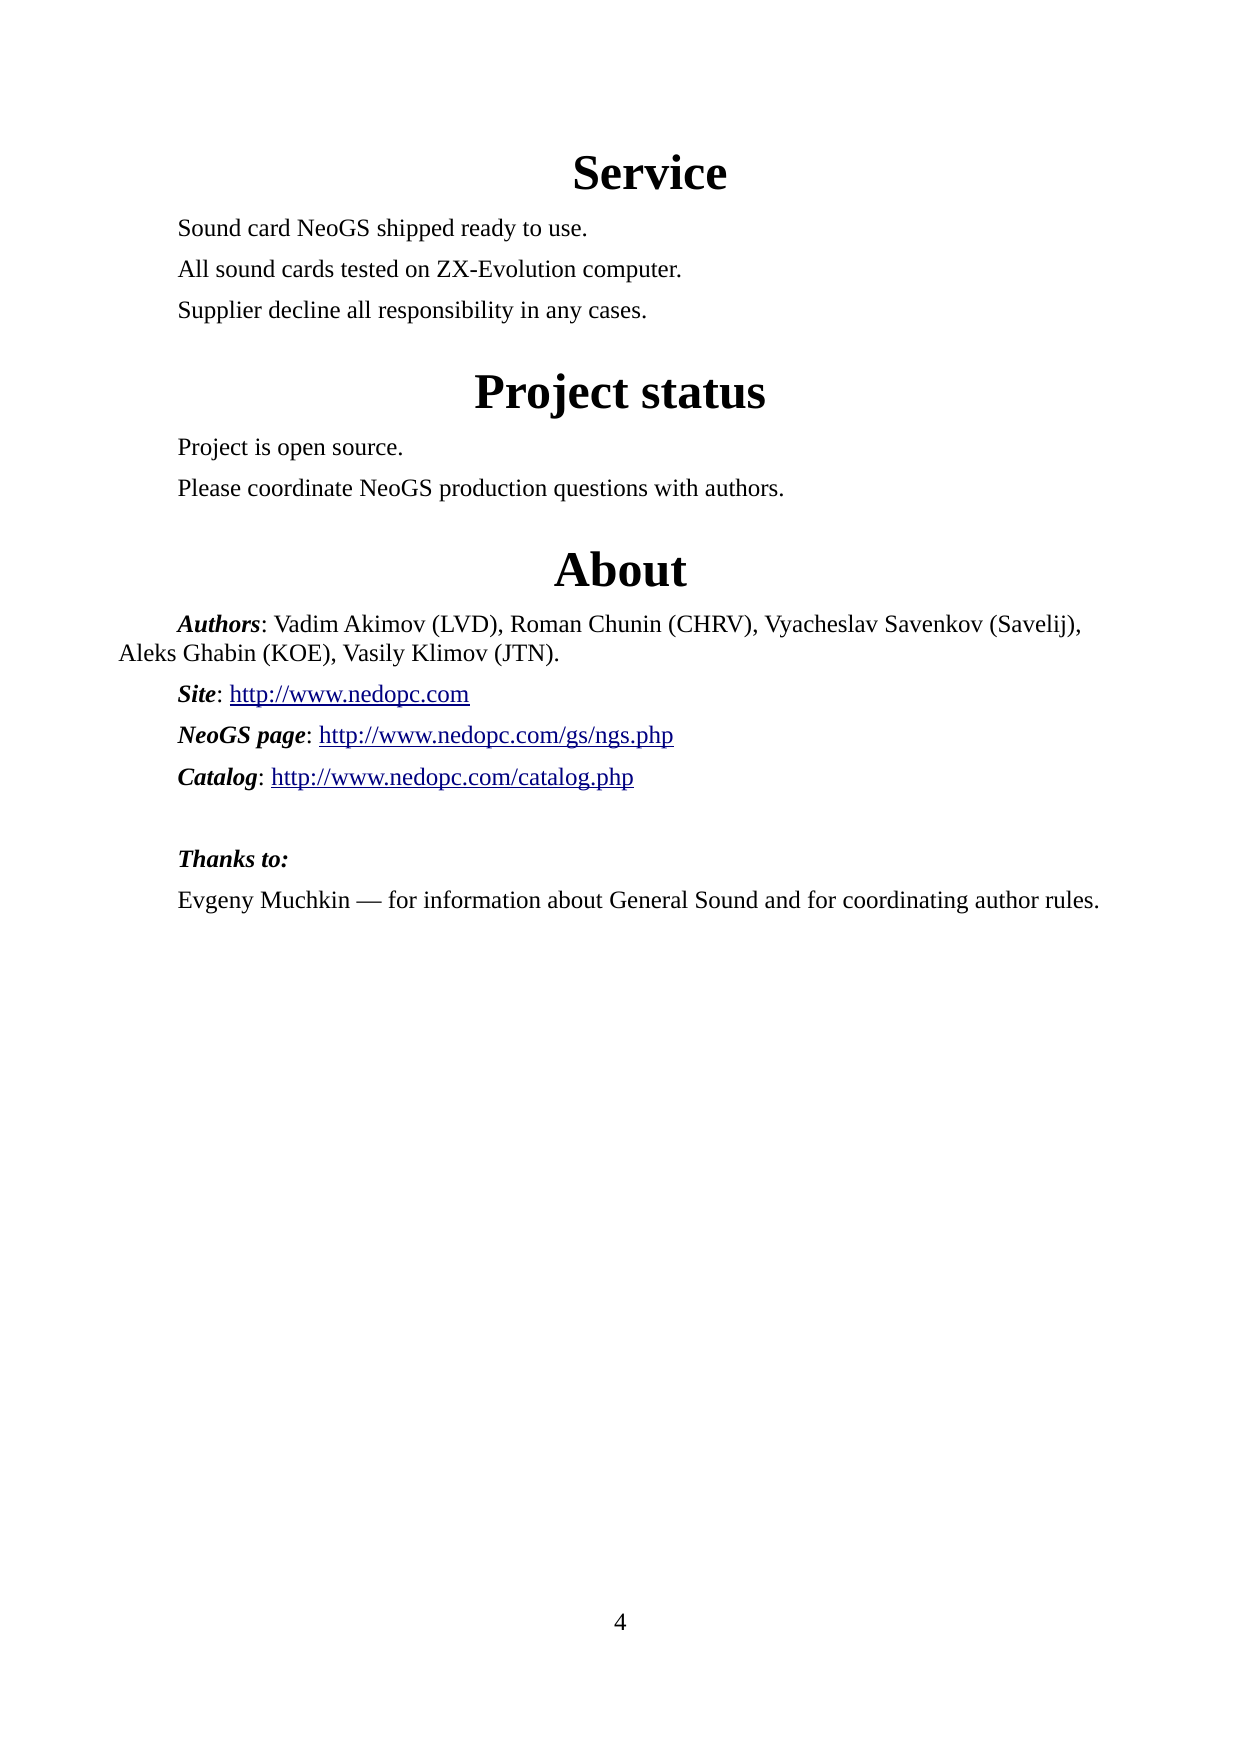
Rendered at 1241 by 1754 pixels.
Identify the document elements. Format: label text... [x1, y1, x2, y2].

subtitle Project status [118, 362, 1122, 419]
text Catalog: http://www.nedopc.com/catalog.php [118, 762, 1122, 791]
text Thanks to: [118, 844, 1122, 873]
text Please coordinate NeoGS production questions with authors. [118, 473, 1122, 502]
text Sound card NeoGS shipped ready to use. [118, 213, 1122, 242]
text Project is open source. [118, 432, 1122, 461]
subtitle Service [118, 143, 1122, 201]
text Authors: Vadim Akimov (LVD), Roman Chunin (CHRV), Vyacheslav Savenkov (Savelij), Aleks Ghabin (KOE), Vasily Klimov (JTN). [118, 609, 1122, 667]
text Site: http://www.nedopc.com [118, 679, 1122, 708]
text Supplier decline all responsibility in any cases. [118, 296, 1122, 324]
text NeoGS page: http://www.nedopc.com/gs/ngs.php [118, 721, 1122, 749]
text All sound cards tested on ZX-Evolution computer. [118, 254, 1122, 283]
subtitle About [118, 539, 1122, 597]
text Evgeny Muchkin — for information about General Sound and for coordinating author rules. [118, 886, 1122, 914]
